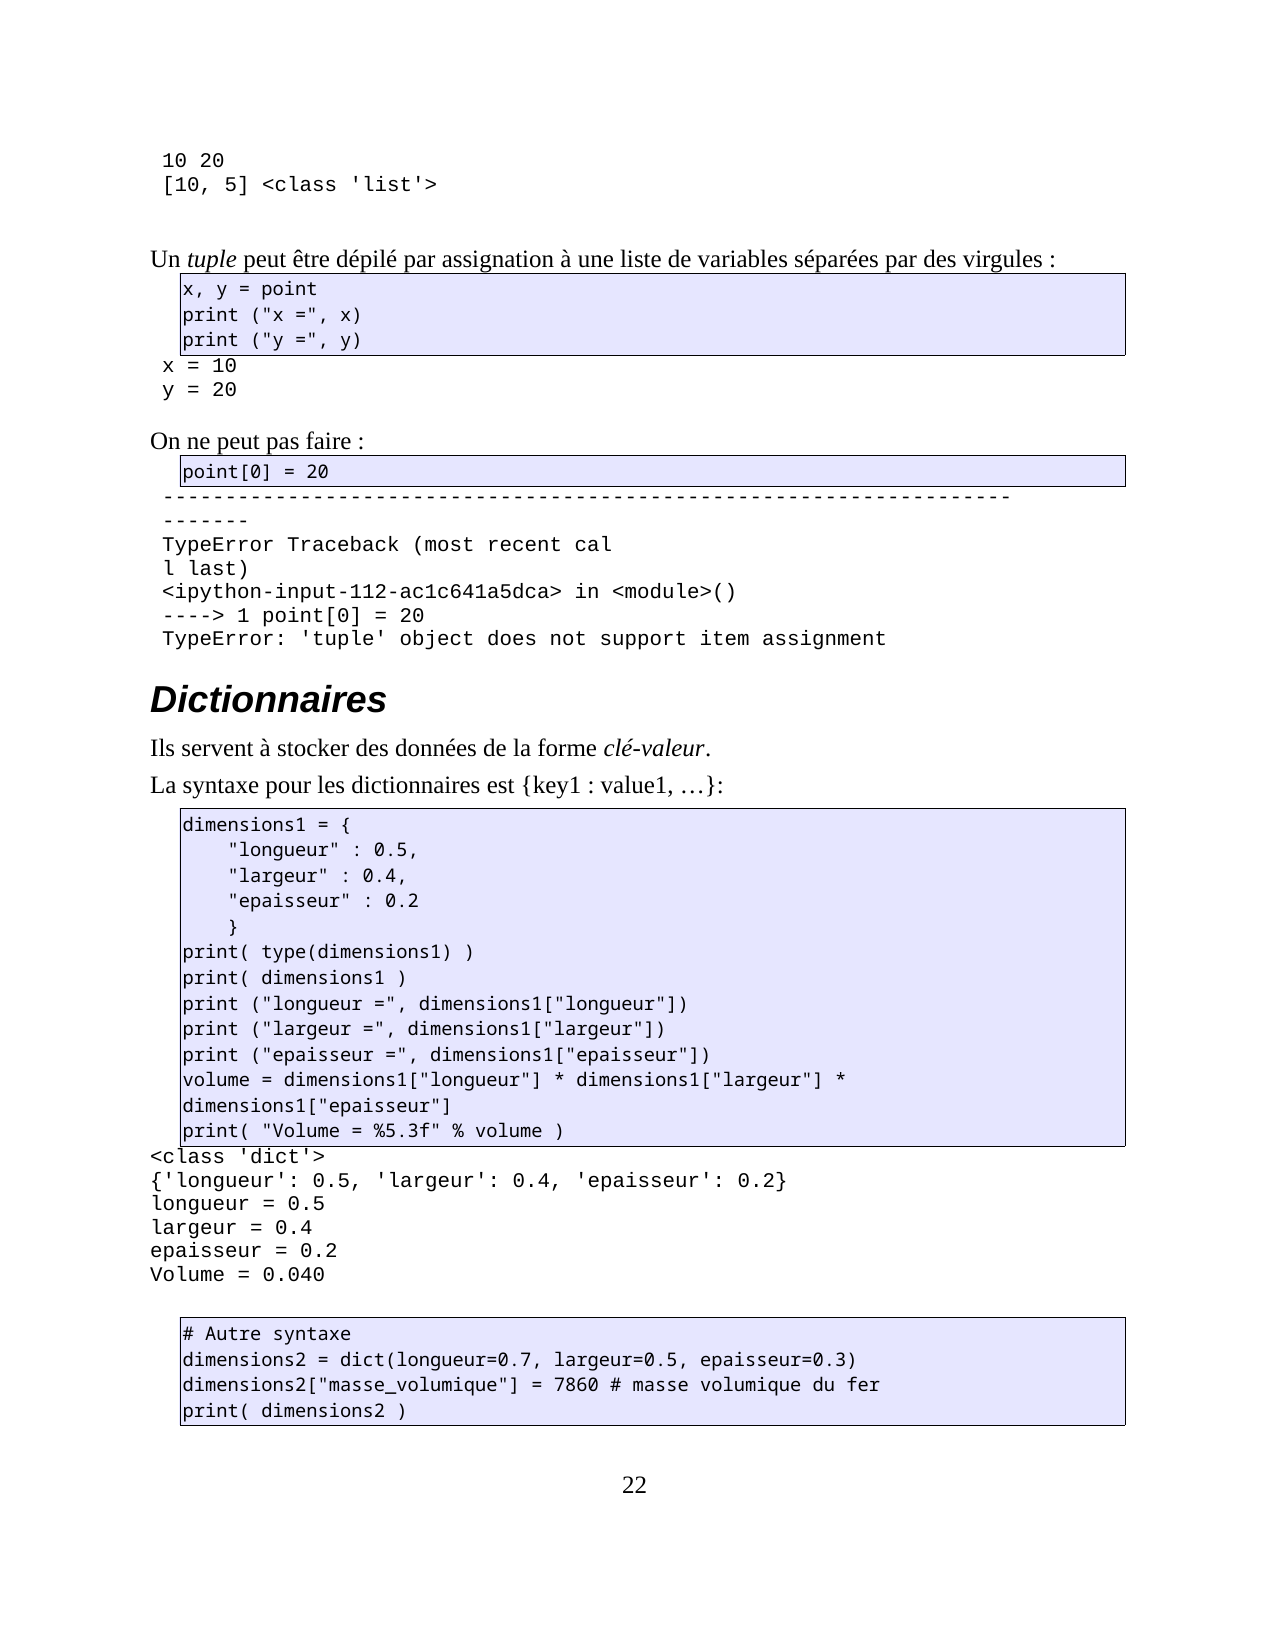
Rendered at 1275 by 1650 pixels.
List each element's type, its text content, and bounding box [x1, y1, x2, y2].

text print( "Volume = %5.3f" % volume ) [181, 1114, 1125, 1146]
text dimensions1 = { [181, 809, 1125, 834]
text "largeur" : 0.4, [181, 859, 1125, 885]
text print ("x =", x) [181, 298, 1125, 324]
text volume = dimensions1["longueur"] * dimensions1["largeur"] * dimensions1["epaisseur"] [181, 1063, 1125, 1114]
text print( dimensions2 ) [181, 1394, 1125, 1425]
text } [181, 910, 1125, 936]
text largeur = 0.4 [150, 1217, 1125, 1241]
text print ("longueur =", dimensions1["longueur"]) [181, 987, 1125, 1012]
text {'longueur': 0.5, 'largeur': 0.4, 'epaisseur': 0.2} [150, 1169, 1125, 1193]
text longueur = 0.5 [150, 1193, 1125, 1217]
text ------- [162, 510, 1125, 534]
text On ne peut pas faire : [150, 426, 1125, 455]
text "epaisseur" : 0.2 [181, 885, 1125, 910]
text Un tuple peut être dépilé par assignation à une liste de variables séparées par des virgules : [150, 244, 1125, 273]
text print( dimensions1 ) [181, 961, 1125, 987]
text y = 20 [162, 379, 1125, 403]
text Volume = 0.040 [150, 1264, 1125, 1288]
text Ils servent à stocker des données de la forme clé-valeur. [150, 733, 1125, 761]
text print( type(dimensions1) ) [181, 936, 1125, 961]
text dimensions2 = dict(longueur=0.7, largeur=0.5, epaisseur=0.3) [181, 1343, 1125, 1368]
text dimensions2["masse_volumique"] = 7860 # masse volumique du fer [181, 1368, 1125, 1394]
text point[0] = 20 [181, 456, 1125, 486]
text TypeError Traceback (most recent cal [162, 534, 1125, 557]
text print ("y =", y) [181, 324, 1125, 355]
text print ("epaisseur =", dimensions1["epaisseur"]) [181, 1038, 1125, 1063]
text <ipython-input-112-ac1c641a5dca> in <module>() [162, 581, 1125, 605]
text epaisseur = 0.2 [150, 1241, 1125, 1264]
text print ("largeur =", dimensions1["largeur"]) [181, 1012, 1125, 1038]
text TypeError: 'tuple' object does not support item assignment [162, 628, 1125, 652]
text x = 10 [162, 355, 1125, 379]
text "longueur" : 0.5, [181, 834, 1125, 859]
text -------------------------------------------------------------------- [162, 487, 1125, 510]
text La syntaxe pour les dictionnaires est {key1 : value1, …}: [150, 770, 1125, 799]
text 10 20 [162, 150, 1125, 174]
text # Autre syntaxe [181, 1318, 1125, 1343]
text <class 'dict'> [150, 1146, 1125, 1169]
text l last) [162, 557, 1125, 581]
text [10, 5] <class 'list'> [162, 174, 1125, 197]
text ----> 1 point[0] = 20 [162, 605, 1125, 628]
text x, y = point [181, 274, 1125, 298]
subtitle Dictionnaires [150, 677, 1125, 720]
